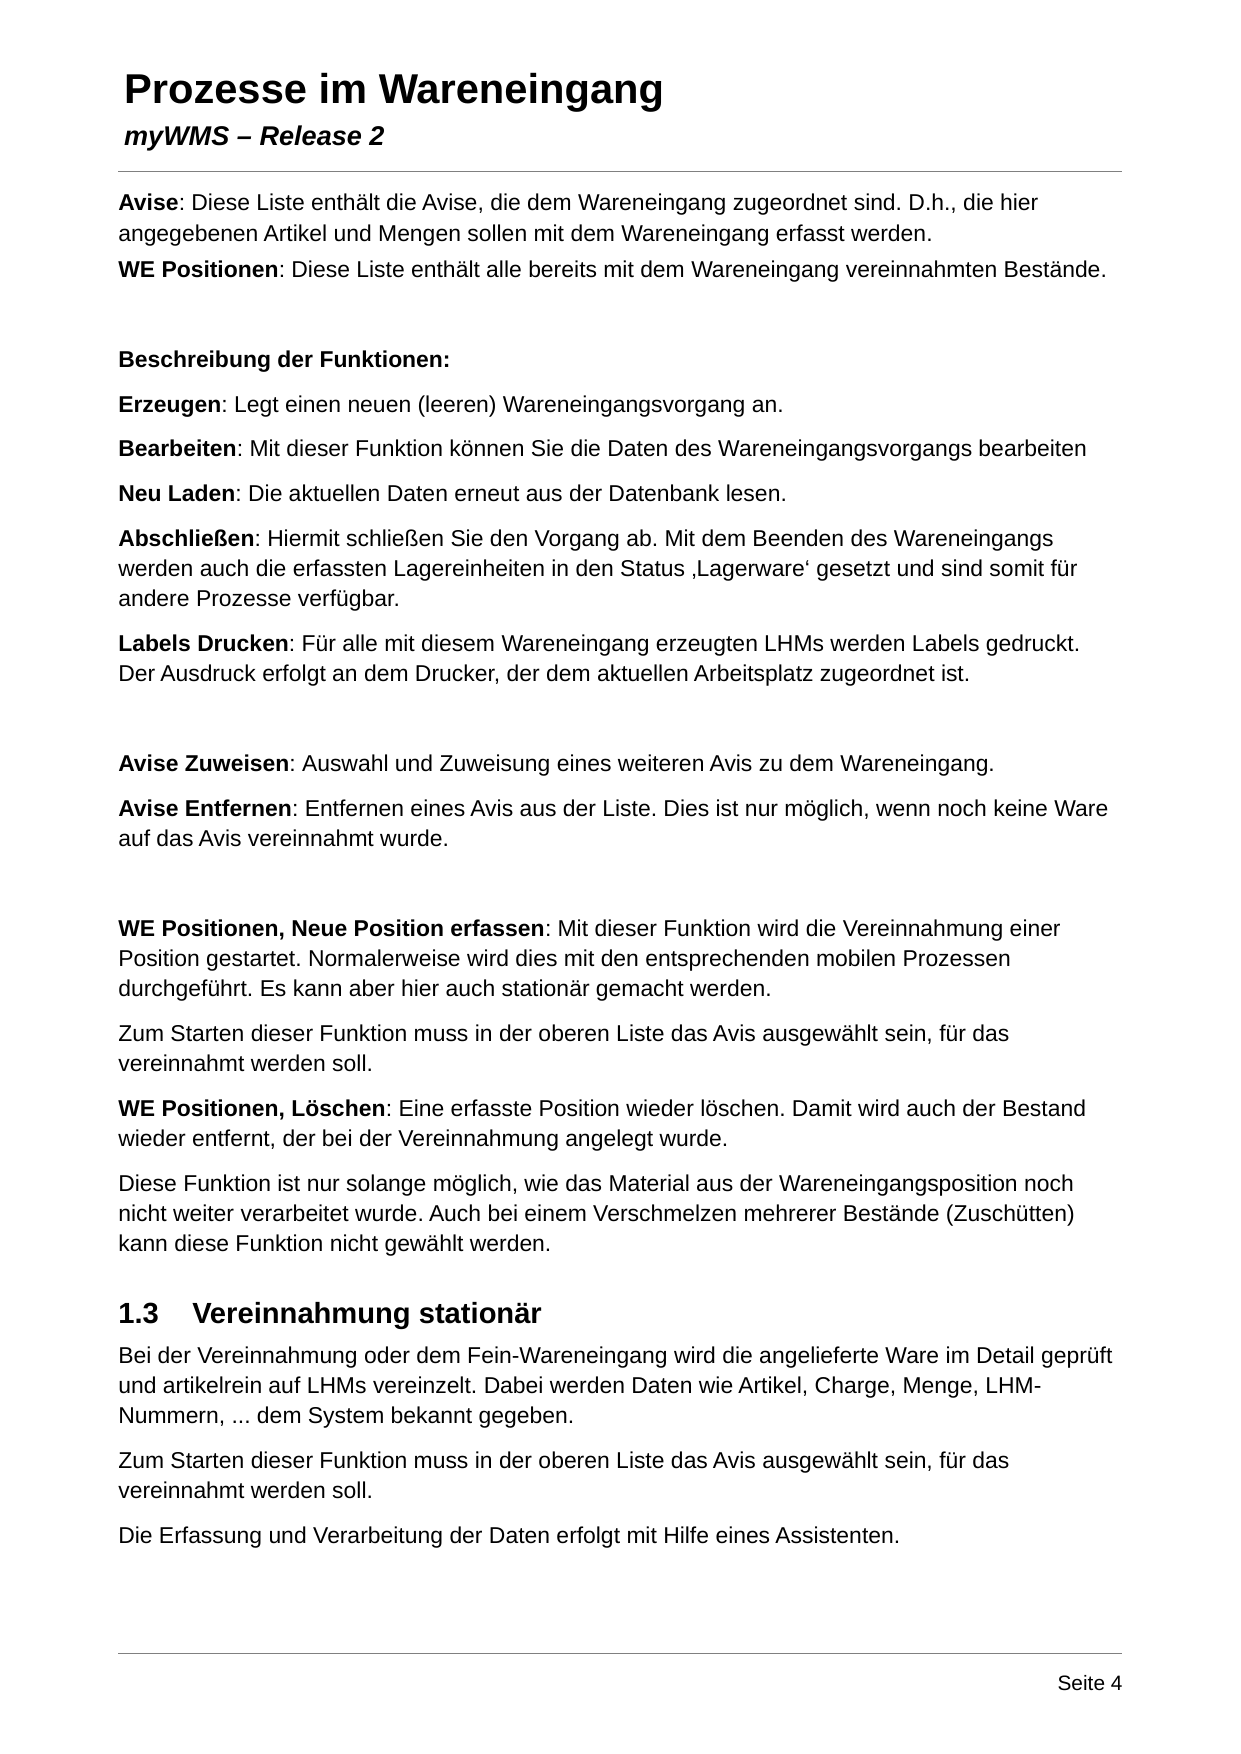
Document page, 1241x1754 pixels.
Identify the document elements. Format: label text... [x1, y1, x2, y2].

text Beschreibung der Funktionen: [118, 346, 1122, 372]
text Avise: Diese Liste enthält die Avise, die dem Wareneingang zugeordnet sind. D.h., die hier angegebenen Artikel und Mengen sollen mit dem Wareneingang erfasst werden. [118, 189, 1122, 246]
text Bearbeiten: Mit dieser Funktion können Sie die Daten des Wareneingangsvorgangs bearbeiten [118, 435, 1122, 462]
text Labels Drucken: Für alle mit diesem Wareneingang erzeugten LHMs werden Labels gedruckt. Der Ausdruck erfolgt an dem Drucker, der dem aktuellen Arbeitsplatz zugeordnet ist. [118, 630, 1122, 687]
text WE Positionen: Diese Liste enthält alle bereits mit dem Wareneingang vereinnahmten Bestände. [118, 256, 1122, 282]
text Avise Entfernen: Entfernen eines Avis aus der Liste. Dies ist nur möglich, wenn noch keine Ware auf das Avis vereinnahmt wurde. [118, 795, 1122, 851]
subtitle Vereinnahmung stationär [118, 1296, 1122, 1329]
text Erzeugen: Legt einen neuen (leeren) Wareneingangsvorgang an. [118, 391, 1122, 417]
text Neu Laden: Die aktuellen Daten erneut aus der Datenbank lesen. [118, 480, 1122, 506]
text Bei der Vereinnahmung oder dem Fein-Wareneingang wird die angelieferte Ware im Detail geprüft und artikelrein auf LHMs vereinzelt. Dabei werden Daten wie Artikel, Charge, Menge, LHM-Nummern, ... dem System bekannt gegeben. [118, 1342, 1122, 1428]
text Zum Starten dieser Funktion muss in der oberen Liste das Avis ausgewählt sein, für das vereinnahmt werden soll. [118, 1447, 1122, 1503]
text WE Positionen, Neue Position erfassen: Mit dieser Funktion wird die Vereinnahmung einer Position gestartet. Normalerweise wird dies mit den entsprechenden mobilen Prozessen durchgeführt. Es kann aber hier auch stationär gemacht werden. [118, 914, 1122, 1001]
text Abschließen: Hiermit schließen Sie den Vorgang ab. Mit dem Beenden des Wareneingangs werden auch die erfassten Lagereinheiten in den Status ‚Lagerware‘ gesetzt und sind somit für andere Prozesse verfügbar. [118, 525, 1122, 612]
text Avise Zuweisen: Auswahl und Zuweisung eines weiteren Avis zu dem Wareneingang. [118, 750, 1122, 776]
text Zum Starten dieser Funktion muss in der oberen Liste das Avis ausgewählt sein, für das vereinnahmt werden soll. [118, 1020, 1122, 1076]
text Diese Funktion ist nur solange möglich, wie das Material aus der Wareneingangsposition noch nicht weiter verarbeitet wurde. Auch bei einem Verschmelzen mehrerer Bestände (Zuschütten) kann diese Funktion nicht gewählt werden. [118, 1170, 1122, 1256]
text WE Positionen, Löschen: Eine erfasste Position wieder löschen. Damit wird auch der Bestand wieder entfernt, der bei der Vereinnahmung angelegt wurde. [118, 1095, 1122, 1151]
text Die Erfassung und Verarbeitung der Daten erfolgt mit Hilfe eines Assistenten. [118, 1522, 1122, 1548]
